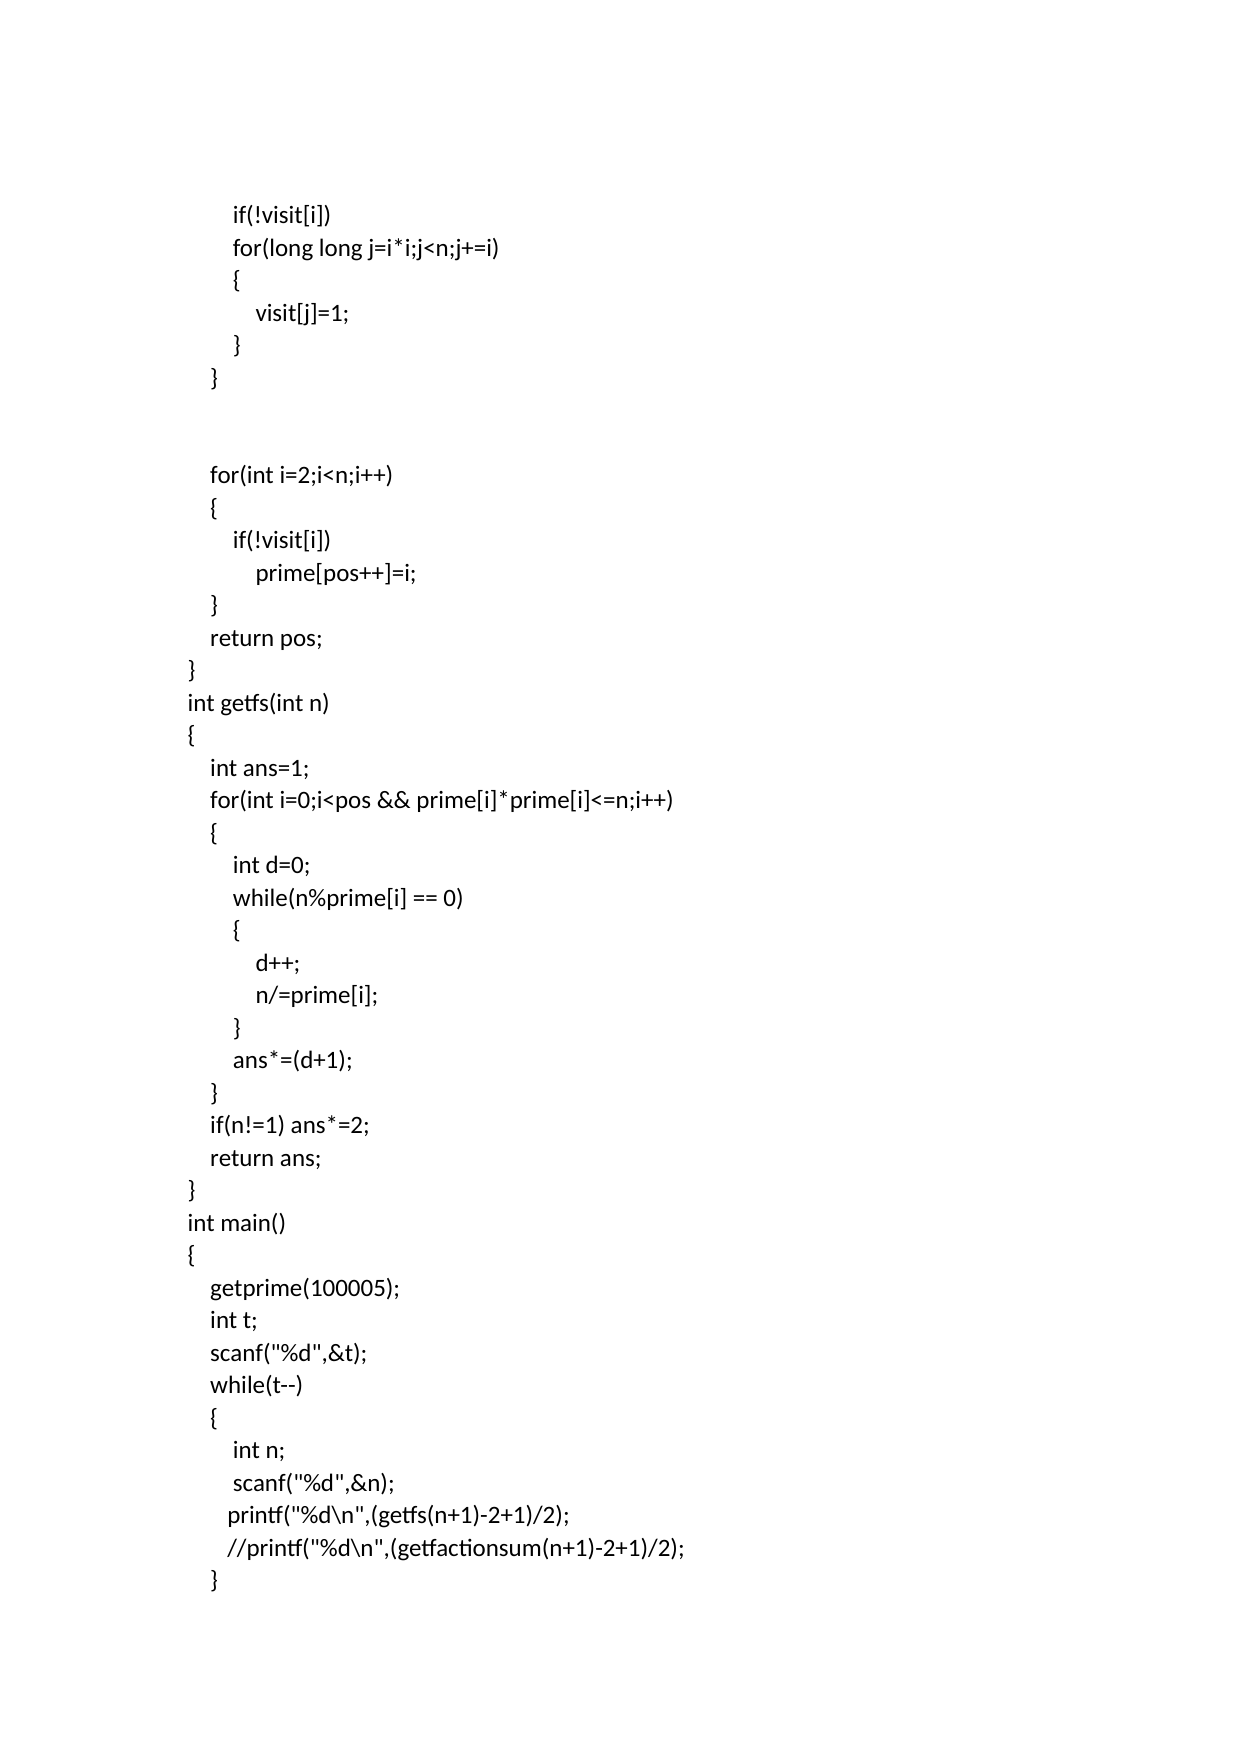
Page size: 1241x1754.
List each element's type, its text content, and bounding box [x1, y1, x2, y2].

text for(int i=2;i<n;i++) [187, 454, 1053, 487]
text { [187, 714, 1053, 747]
text int getfs(int n) [187, 682, 1053, 714]
text { [187, 1234, 1053, 1267]
text ans*=(d+1); [187, 1039, 1053, 1072]
text { [187, 259, 1053, 292]
text } [187, 1007, 1053, 1039]
text } [187, 1169, 1053, 1202]
text } [187, 649, 1053, 682]
text for(long long j=i*i;j<n;j+=i) [187, 227, 1053, 259]
text } [187, 324, 1053, 357]
text } [187, 584, 1053, 617]
text scanf("%d",&n); [187, 1462, 1053, 1494]
text for(int i=0;i<pos && prime[i]*prime[i]<=n;i++) [187, 779, 1053, 812]
text return ans; [187, 1137, 1053, 1169]
text { [187, 909, 1053, 942]
text int main() [187, 1202, 1053, 1234]
text { [187, 487, 1053, 519]
text } [187, 1559, 1053, 1592]
text int ans=1; [187, 747, 1053, 779]
text { [187, 812, 1053, 844]
text if(!visit[i]) [187, 194, 1053, 227]
text scanf("%d",&t); [187, 1332, 1053, 1364]
text //printf("%d\n",(getfactionsum(n+1)-2+1)/2); [187, 1527, 1053, 1559]
text n/=prime[i]; [187, 974, 1053, 1007]
text d++; [187, 942, 1053, 974]
text prime[pos++]=i; [187, 552, 1053, 584]
text int d=0; [187, 844, 1053, 877]
text printf("%d\n",(getfs(n+1)-2+1)/2); [187, 1494, 1053, 1527]
text if(n!=1) ans*=2; [187, 1104, 1053, 1137]
text int t; [187, 1299, 1053, 1332]
text visit[j]=1; [187, 292, 1053, 324]
text while(t--) [187, 1364, 1053, 1397]
text { [187, 1397, 1053, 1429]
text while(n%prime[i] == 0) [187, 877, 1053, 909]
text return pos; [187, 617, 1053, 649]
text getprime(100005); [187, 1267, 1053, 1299]
text int n; [187, 1429, 1053, 1462]
text } [187, 357, 1053, 389]
text } [187, 1072, 1053, 1104]
text if(!visit[i]) [187, 519, 1053, 552]
